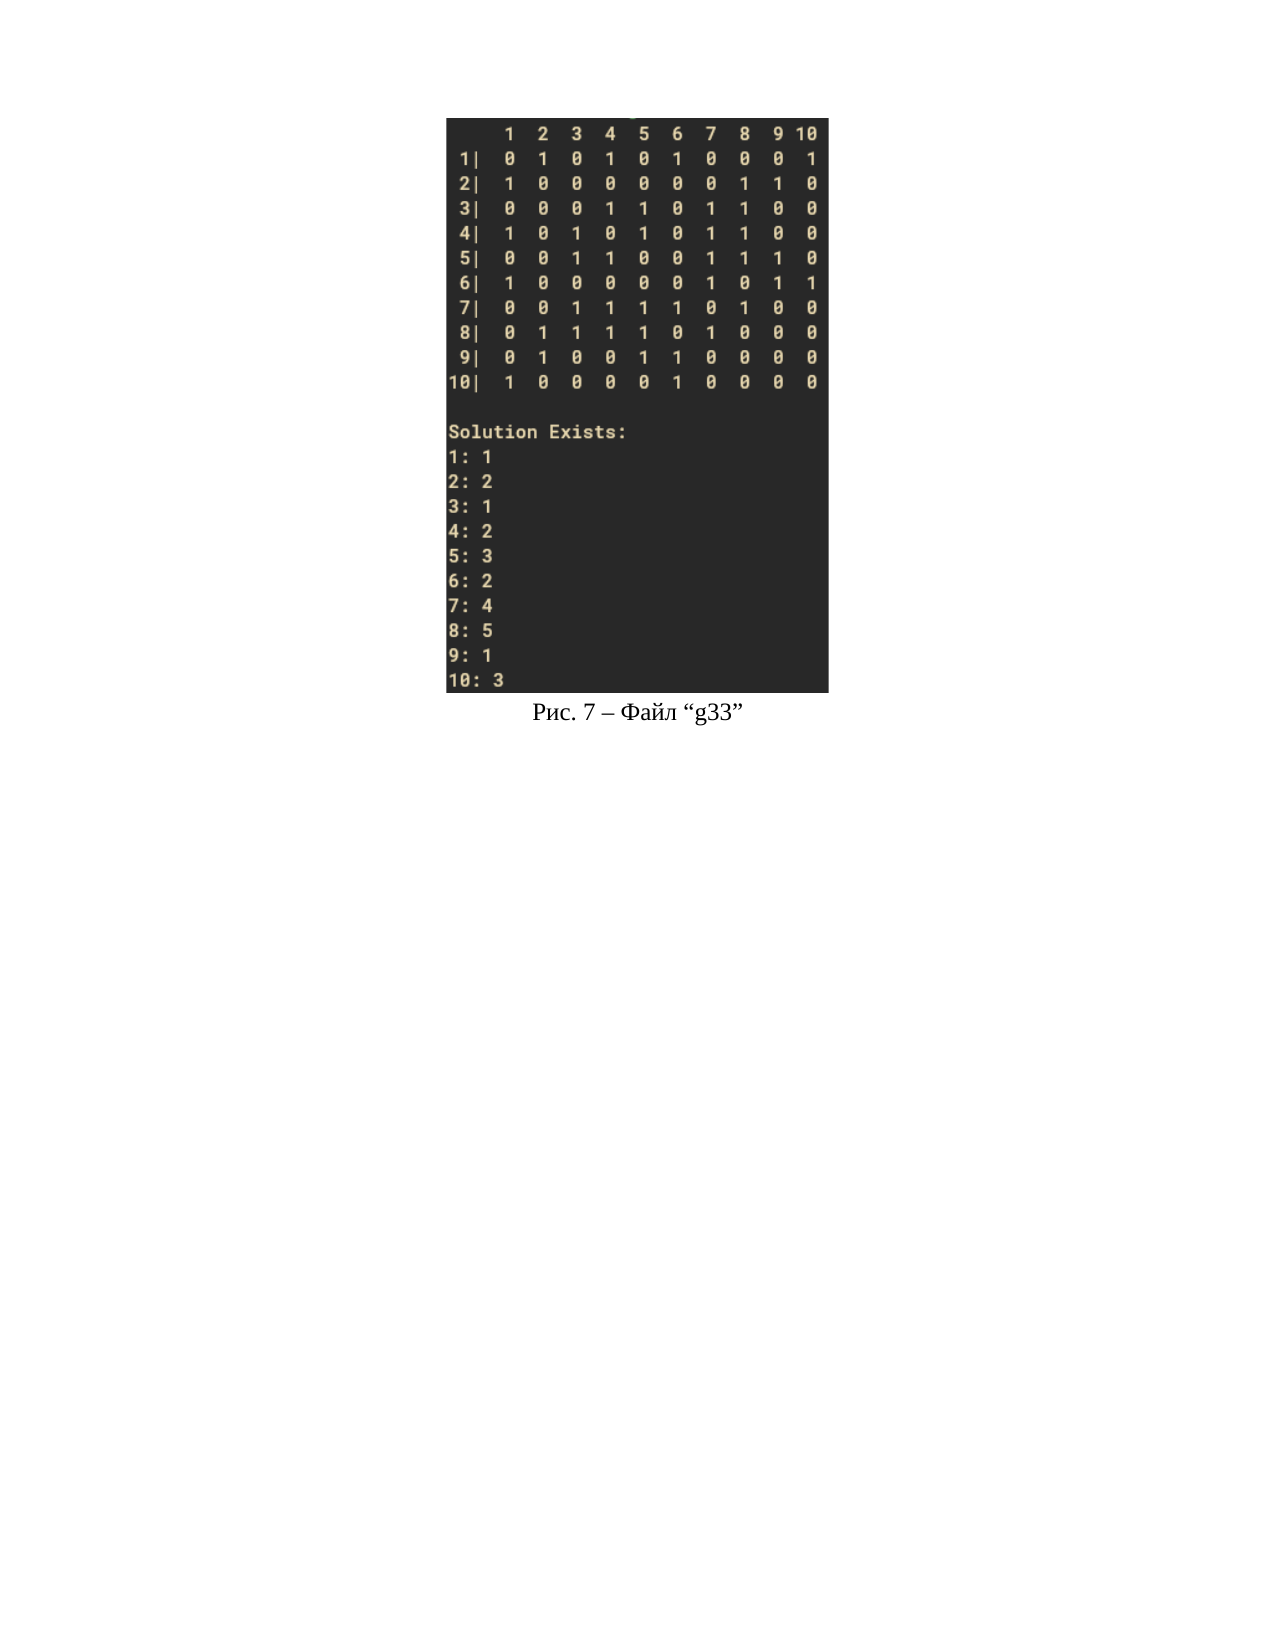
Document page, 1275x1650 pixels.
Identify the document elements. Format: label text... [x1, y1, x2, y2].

picture [446, 118, 829, 693]
text Рис. 7 – Файл “g33” [118, 118, 1157, 726]
